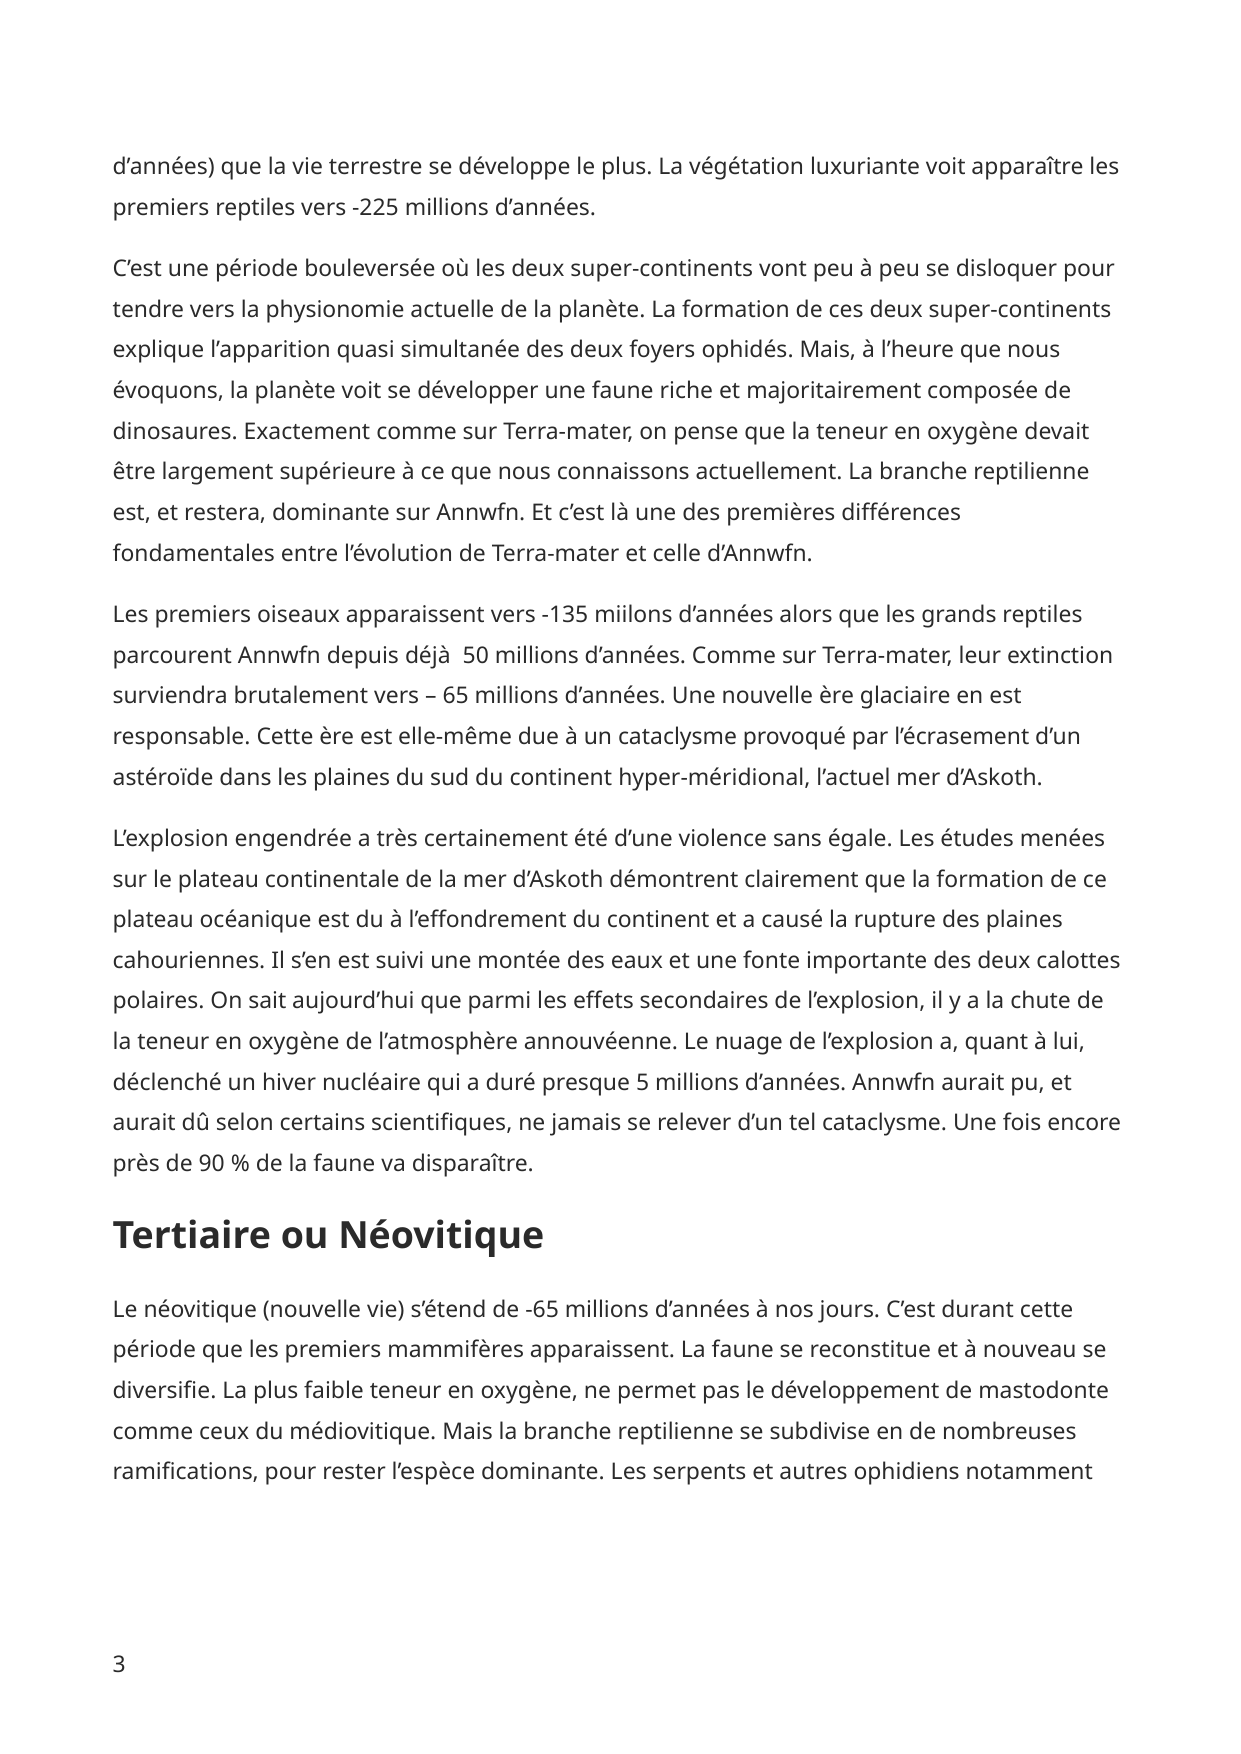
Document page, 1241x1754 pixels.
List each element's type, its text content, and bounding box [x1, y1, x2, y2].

text C’est une période bouleversée où les deux super-continents vont peu à peu se disloquer pour tendre vers la physionomie actuelle de la planète. La formation de ces deux super-continents explique l’apparition quasi simultanée des deux foyers ophidés. Mais, à l’heure que nous évoquons, la planète voit se développer une faune riche et majoritairement composée de dinosaures. Exactement comme sur Terra-mater, on pense que la teneur en oxygène devait être largement supérieure à ce que nous connaissons actuellement. La branche reptilienne est, et restera, dominante sur Annwfn. Et c’est là une des premières différences fondamentales entre l’évolution de Terra-mater et celle d’Annwfn. [112, 252, 1128, 568]
text d’années) que la vie terrestre se développe le plus. La végétation luxuriante voit apparaître les premiers reptiles vers -225 millions d’années. [112, 150, 1128, 222]
text L’explosion engendrée a très certainement été d’une violence sans égale. Les études menées sur le plateau continentale de la mer d’Askoth démontrent clairement que la formation de ce plateau océanique est du à l’effondrement du continent et a causé la rupture des plaines cahouriennes. Il s’en est suivi une montée des eaux et une fonte importante des deux calottes polaires. On sait aujourd’hui que parmi les effets secondaires de l’explosion, il y a la chute de la teneur en oxygène de l’atmosphère annouvéenne. Le nuage de l’explosion a, quant à lui, déclenché un hiver nucléaire qui a duré presque 5 millions d’années. Annwfn aurait pu, et aurait dû selon certains scientifiques, ne jamais se relever d’un tel cataclysme. Une fois encore près de 90 % de la faune va disparaître. [112, 822, 1128, 1178]
text Les premiers oiseaux apparaissent vers -135 miilons d’années alors que les grands reptiles parcourent Annwfn depuis déjà 50 millions d’années. Comme sur Terra-mater, leur extinction surviendra brutalement vers – 65 millions d’années. Une nouvelle ère glaciaire en est responsable. Cette ère est elle-même due à un cataclysme provoqué par l’écrasement d’un astéroïde dans les plaines du sud du continent hyper-méridional, l’actuel mer d’Askoth. [112, 598, 1128, 792]
subtitle Tertiaire ou Néovitique [112, 1208, 1128, 1259]
text Le néovitique (nouvelle vie) s’étend de -65 millions d’années à nos jours. C’est durant cette période que les premiers mammifères apparaissent. La faune se reconstitue et à nouveau se diversifie. La plus faible teneur en oxygène, ne permet pas le développement de mastodonte comme ceux du médiovitique. Mais la branche reptilienne se subdivise en de nombreuses ramifications, pour rester l’espèce dominante. Les serpents et autres ophidiens notamment [112, 1293, 1128, 1486]
